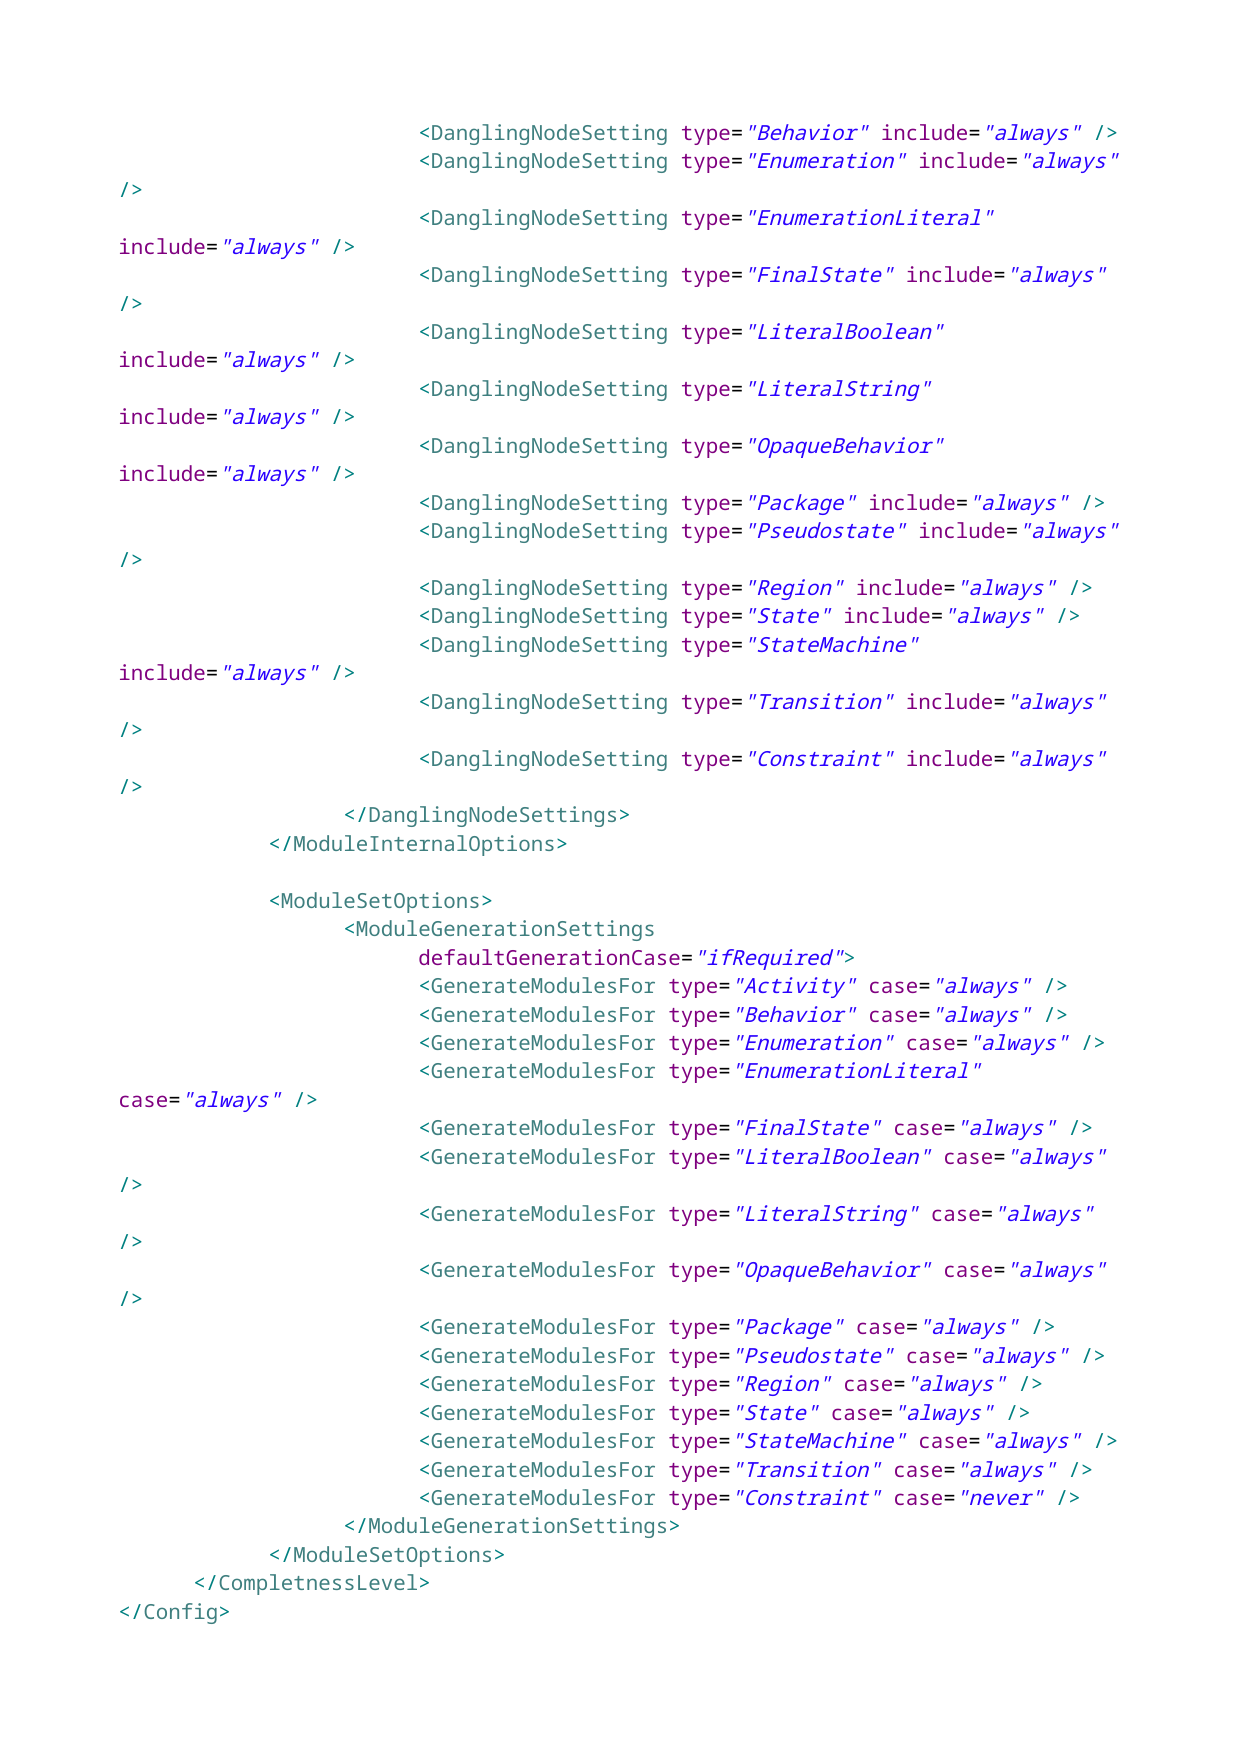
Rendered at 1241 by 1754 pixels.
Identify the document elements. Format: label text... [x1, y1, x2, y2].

text <DanglingNodeSetting type="Transition" include="always" /> [118, 687, 1122, 744]
text <DanglingNodeSetting type="OpaqueBehavior" include="always" /> [118, 431, 1122, 488]
text <GenerateModulesFor type="Constraint" case="never" /> [118, 1483, 1122, 1512]
text <GenerateModulesFor type="Region" case="always" /> [118, 1369, 1122, 1398]
text <DanglingNodeSetting type="LiteralString" include="always" /> [118, 374, 1122, 431]
text </DanglingNodeSettings> [118, 801, 1122, 829]
text <GenerateModulesFor type="Behavior" case="always" /> [118, 1000, 1122, 1028]
text <GenerateModulesFor type="FinalState" case="always" /> [118, 1113, 1122, 1142]
text <DanglingNodeSetting type="Constraint" include="always" /> [118, 744, 1122, 801]
text </ModuleSetOptions> [118, 1540, 1122, 1568]
text <DanglingNodeSetting type="Region" include="always" /> [118, 573, 1122, 602]
text <DanglingNodeSetting type="EnumerationLiteral" include="always" /> [118, 203, 1122, 260]
text <GenerateModulesFor type="LiteralString" case="always" /> [118, 1199, 1122, 1256]
text <GenerateModulesFor type="OpaqueBehavior" case="always" /> [118, 1256, 1122, 1312]
text <GenerateModulesFor type="Enumeration" case="always" /> [118, 1028, 1122, 1057]
text <ModuleSetOptions> [118, 886, 1122, 914]
text defaultGenerationCase="ifRequired"> [118, 943, 1122, 971]
text <DanglingNodeSetting type="LiteralBoolean" include="always" /> [118, 317, 1122, 374]
text <GenerateModulesFor type="LiteralBoolean" case="always" /> [118, 1142, 1122, 1199]
text <DanglingNodeSetting type="Behavior" include="always" /> [118, 118, 1122, 147]
text <GenerateModulesFor type="Transition" case="always" /> [118, 1455, 1122, 1483]
text </CompletnessLevel> [118, 1568, 1122, 1597]
text <GenerateModulesFor type="EnumerationLiteral" case="always" /> [118, 1057, 1122, 1113]
text </Config> [118, 1597, 1122, 1625]
text <DanglingNodeSetting type="FinalState" include="always" /> [118, 260, 1122, 317]
text <GenerateModulesFor type="Package" case="always" /> [118, 1312, 1122, 1341]
text <GenerateModulesFor type="Activity" case="always" /> [118, 971, 1122, 1000]
text </ModuleInternalOptions> [118, 829, 1122, 857]
text <DanglingNodeSetting type="Package" include="always" /> [118, 488, 1122, 516]
text <DanglingNodeSetting type="StateMachine" include="always" /> [118, 630, 1122, 687]
text <GenerateModulesFor type="State" case="always" /> [118, 1398, 1122, 1426]
text <DanglingNodeSetting type="Pseudostate" include="always" /> [118, 516, 1122, 573]
text <GenerateModulesFor type="Pseudostate" case="always" /> [118, 1341, 1122, 1369]
text <GenerateModulesFor type="StateMachine" case="always" /> [118, 1426, 1122, 1455]
text <DanglingNodeSetting type="State" include="always" /> [118, 602, 1122, 630]
text <DanglingNodeSetting type="Enumeration" include="always" /> [118, 147, 1122, 203]
text <ModuleGenerationSettings [118, 914, 1122, 943]
text </ModuleGenerationSettings> [118, 1512, 1122, 1540]
